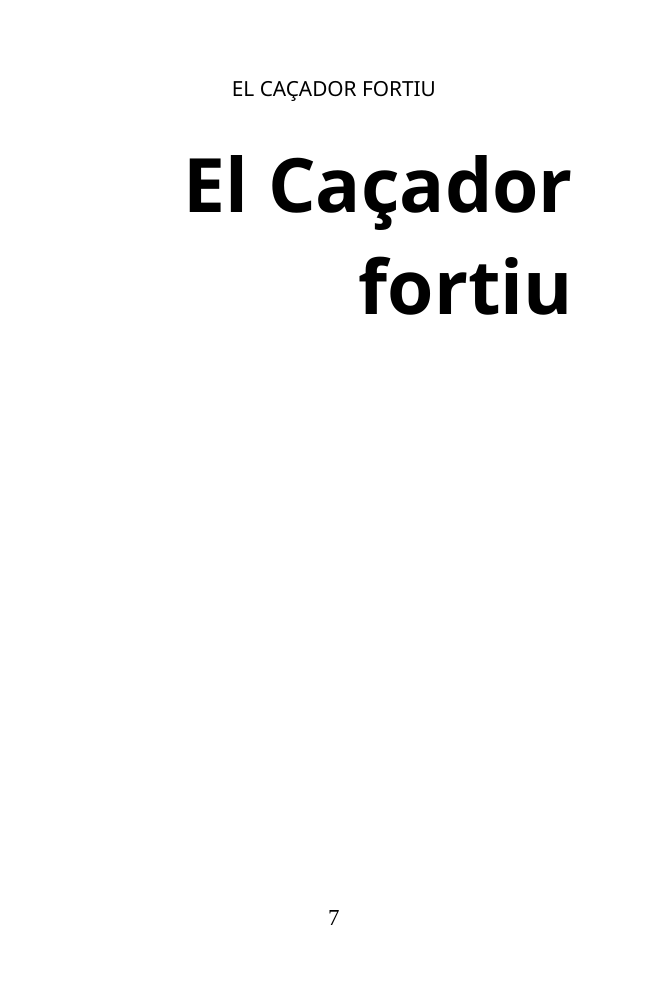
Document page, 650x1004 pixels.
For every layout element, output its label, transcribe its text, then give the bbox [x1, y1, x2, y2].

text El Caçador fortiu [94, 132, 573, 336]
